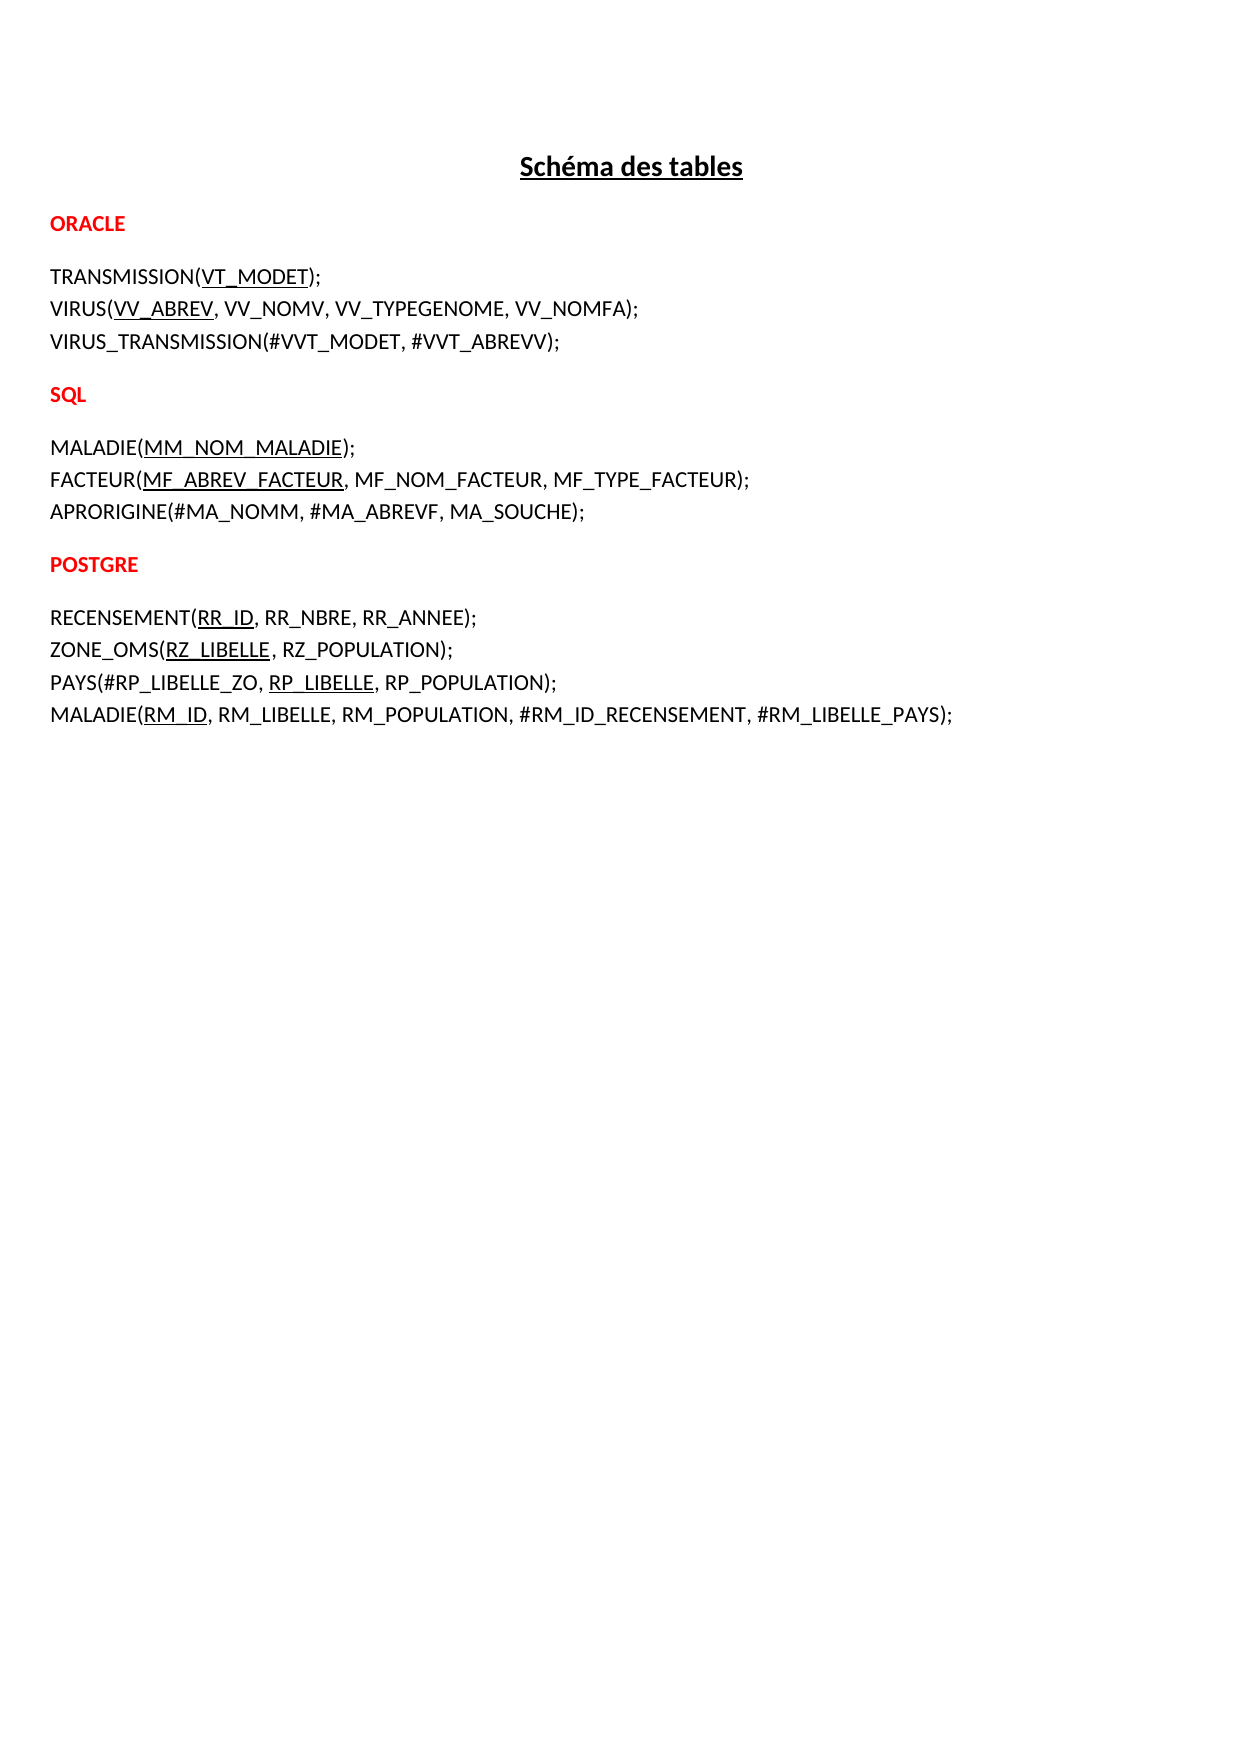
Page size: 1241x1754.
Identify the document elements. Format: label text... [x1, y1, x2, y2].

text Schéma des tables [50, 148, 1212, 183]
text ORACLE [50, 209, 1212, 237]
text RECENSEMENT(RR_ID, RR_NBRE, RR_ANNEE); ZONE_OMS(RZ_LIBELLE , RZ_POPULATION); PAYS(#RP_LIBELLE_ZO, RP_LIBELLE, RP_POPULATION); MALADIE(RM_ID, RM_LIBELLE, RM_POPULATION, #RM_ID_RECENSEMENT, #RM_LIBELLE_PAYS); [50, 603, 1240, 728]
text TRANSMISSION(VT_MODET); VIRUS(VV_ABREV, VV_NOMV, VV_TYPEGENOME, VV_NOMFA); VIRUS_TRANSMISSION(#VVT_MODET, #VVT_ABREVV); [50, 262, 1212, 355]
text MALADIE(MM_NOM_MALADIE); FACTEUR(MF_ABREV_FACTEUR, MF_NOM_FACTEUR, MF_TYPE_FACTEUR); APRORIGINE(#MA_NOMM, #MA_ABREVF, MA_SOUCHE); [50, 433, 1212, 525]
text SQL [50, 380, 1212, 408]
text POSTGRE [50, 550, 1212, 578]
